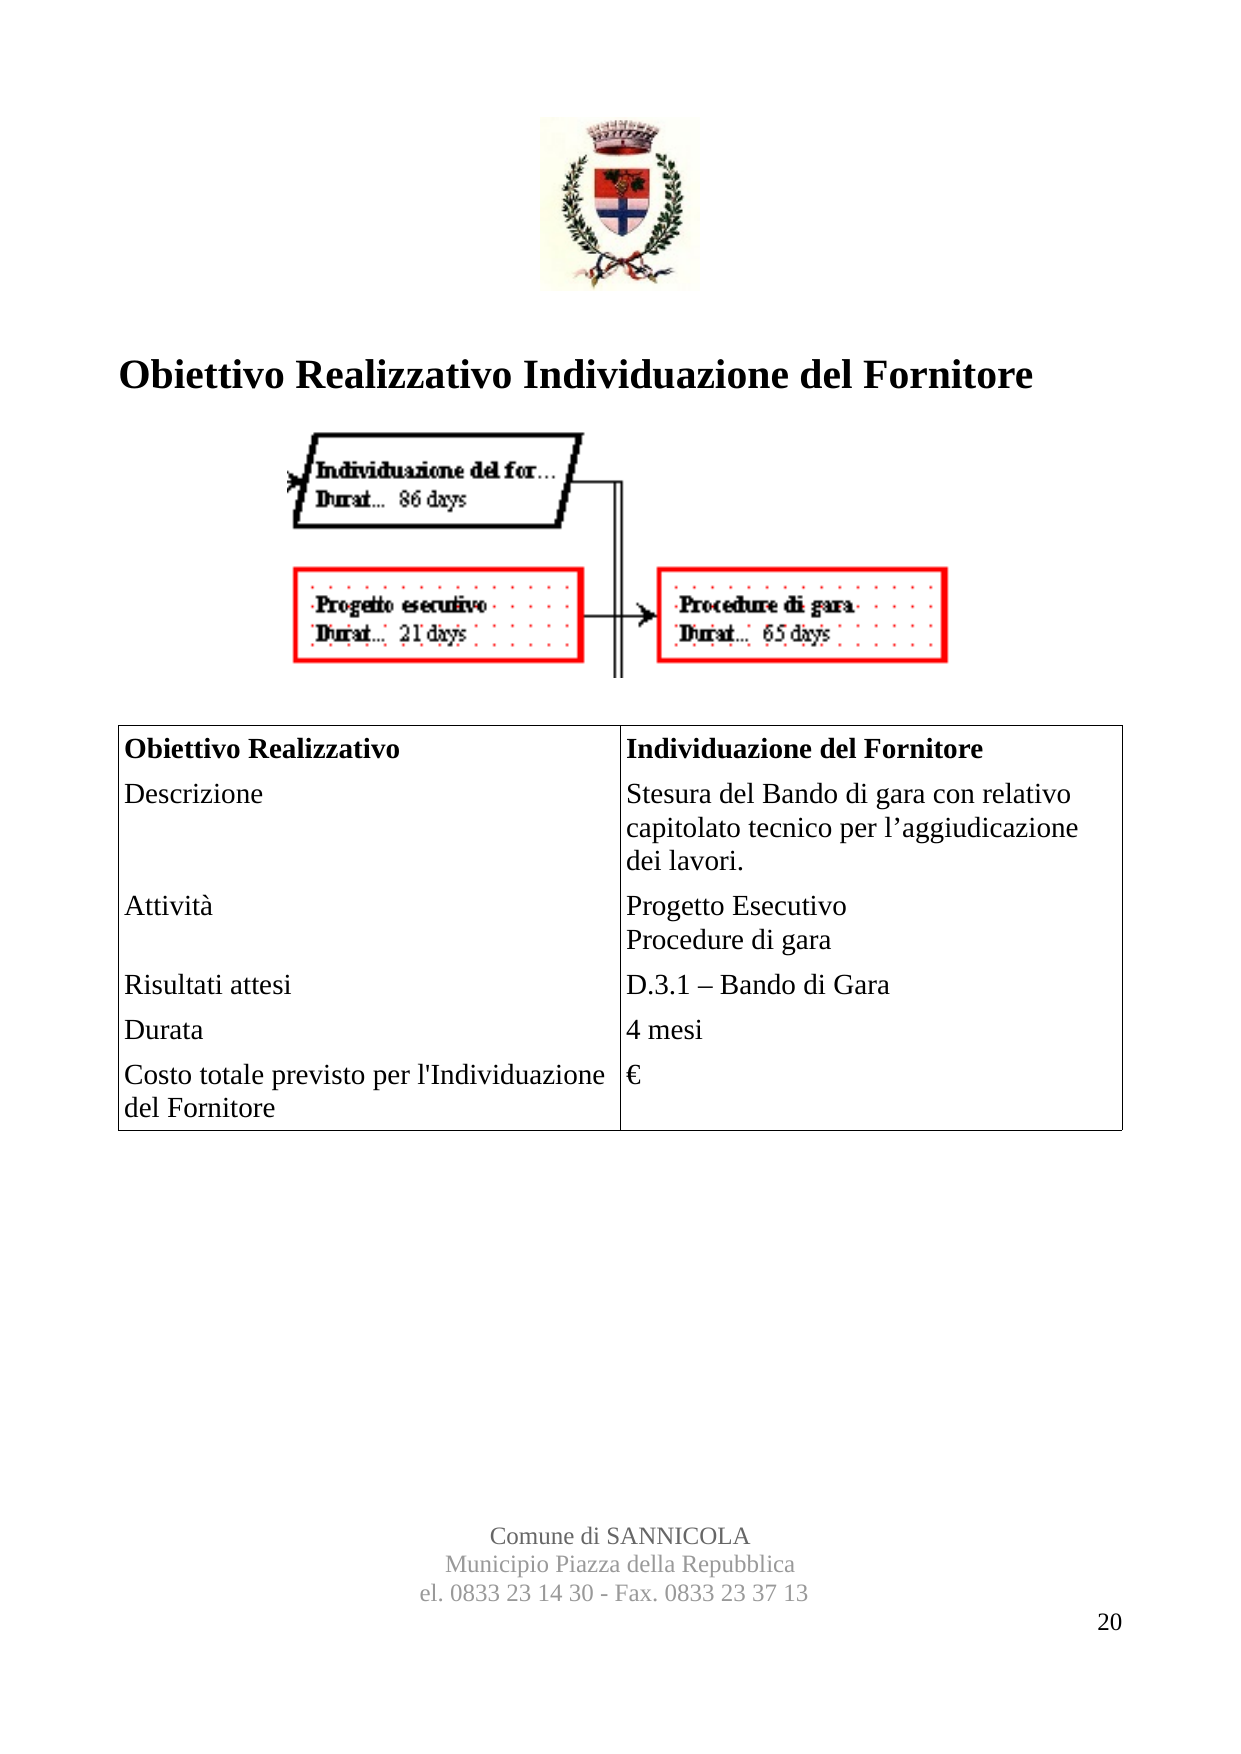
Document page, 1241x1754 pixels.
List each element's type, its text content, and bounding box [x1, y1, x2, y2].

picture [287, 431, 953, 678]
table_cell Progetto Esecutivo Procedure di gara [621, 883, 1122, 961]
table_cell Stesura del Bando di gara con relativo capitolato tecnico per l’aggiudicazione dei lavori. [621, 770, 1122, 882]
picture [540, 117, 700, 291]
table_cell Attività [119, 883, 620, 961]
table_header Individuazione del Fornitore [621, 726, 1122, 770]
text Obiettivo Realizzativo Individuazione del Fornitore [118, 350, 1122, 398]
table_header Obiettivo Realizzativo [119, 726, 620, 770]
table_cell Costo totale previsto per l'Individuazione del Fornitore [119, 1051, 620, 1129]
table_cell 4 mesi [621, 1006, 1122, 1051]
table_cell € [621, 1051, 1122, 1129]
table_cell D.3.1 – Bando di Gara [621, 961, 1122, 1006]
table_cell Durata [119, 1006, 620, 1051]
table_cell Descrizione [119, 770, 620, 882]
table_cell Risultati attesi [119, 961, 620, 1006]
